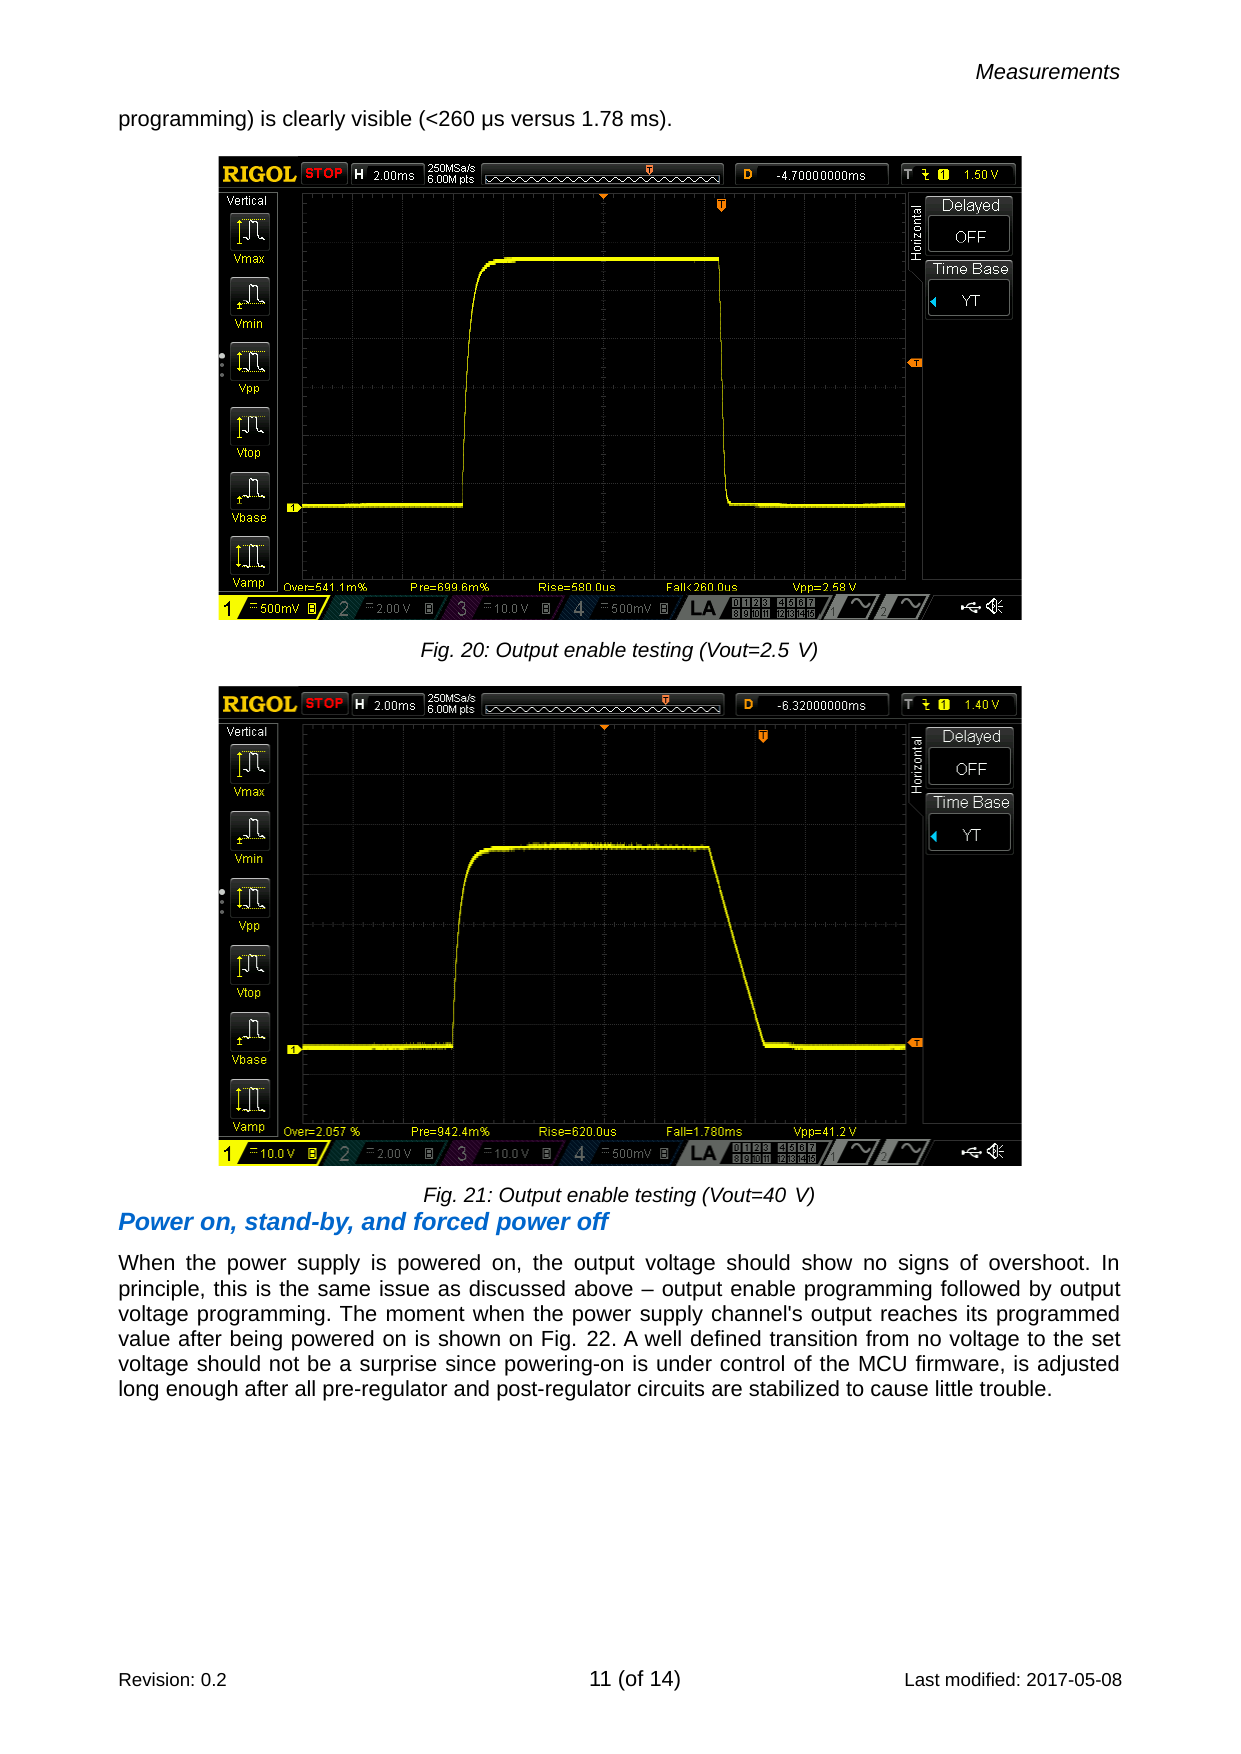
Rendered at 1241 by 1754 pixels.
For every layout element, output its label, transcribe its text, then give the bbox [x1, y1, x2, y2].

list Fig. 21: Output enable testing (Vout=40 V) [218, 1166, 1022, 1207]
text When the power supply is powered on, the output voltage should show no signs of overshoot. In principle, this is the same issue as discussed above – output enable programming followed by output voltage programming. The moment when the power supply channel's output reaches its programmed value after being powered on is shown on Fig. 22. A well defined transition from no voltage to the set voltage should not be a surprise since powering-on is under control of the MCU firmware, is adjusted long enough after all pre-regulator and post-regulator circuits are stabilized to cause little trouble. [118, 1250, 1122, 1402]
text Fig. 20: Output enable testing (Vout=2.5 V) [218, 620, 1022, 662]
text programming) is clearly visible (<260 μs versus 1.78 ms). [118, 106, 1122, 131]
picture [218, 686, 1022, 1166]
picture [218, 156, 1022, 620]
subtitle Power on, stand-by, and forced power off [118, 713, 1122, 1236]
